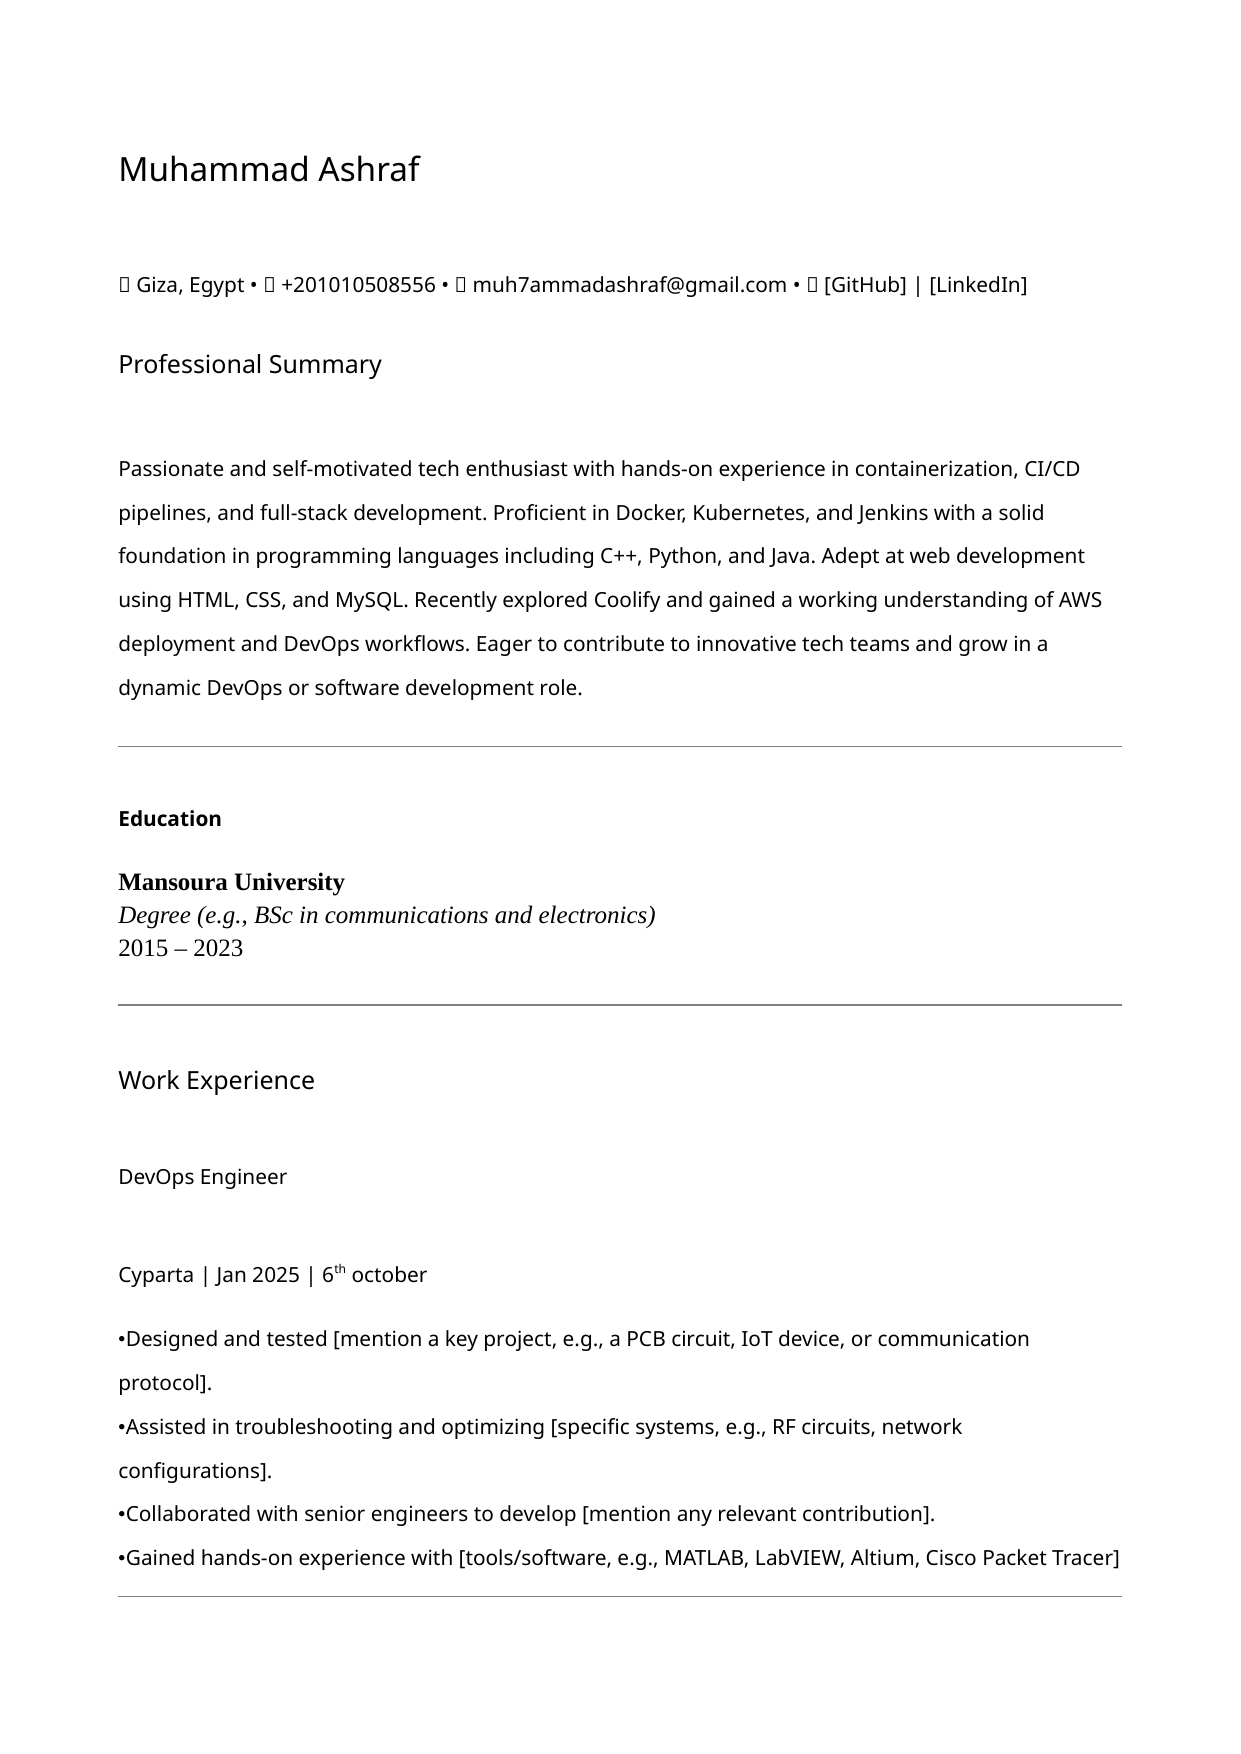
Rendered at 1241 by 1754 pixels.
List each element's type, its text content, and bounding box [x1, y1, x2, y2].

text Passionate and self-motivated tech enthusiast with hands-on experience in containerization, CI/CD pipelines, and full-stack development. Proficient in Docker, Kubernetes, and Jenkins with a solid foundation in programming languages including C++, Python, and Java. Adept at web development using HTML, CSS, and MySQL. Recently explored Coolify and gained a working understanding of AWS deployment and DevOps workflows. Eager to contribute to innovative tech teams and grow in a dynamic DevOps or software development role. [118, 439, 1122, 701]
text 📍 Giza, Egypt • 📞 +201010508556 • 📧 muh7ammadashraf@gmail.com • 🌐 [GitHub] | [LinkedIn] [118, 255, 1122, 299]
subtitle DevOps Engineer [118, 1162, 1122, 1190]
subtitle Work Experience [118, 1062, 1122, 1096]
subtitle Education [118, 804, 1122, 832]
list Collaborated with senior engineers to develop [mention any relevant contribution]. [118, 1484, 1122, 1528]
text Mansoura University Degree (e.g., BSc in communications and electronics) 2015 – 2023 [118, 867, 1122, 961]
list Gained hands-on experience with [tools/software, e.g., MATLAB, LabVIEW, Altium, Cisco Packet Tracer] [118, 1528, 1122, 1572]
subtitle Muhammad Ashraf [118, 146, 1122, 192]
text Professional Summary [118, 347, 1122, 381]
list Assisted in troubleshooting and optimizing [specific systems, e.g., RF circuits, network configurations]. [118, 1397, 1122, 1484]
text Cyparta | Jan 2025 | 6th october [118, 1245, 1122, 1289]
list Designed and tested [mention a key project, e.g., a PCB circuit, IoT device, or communication protocol]. [118, 1309, 1122, 1397]
